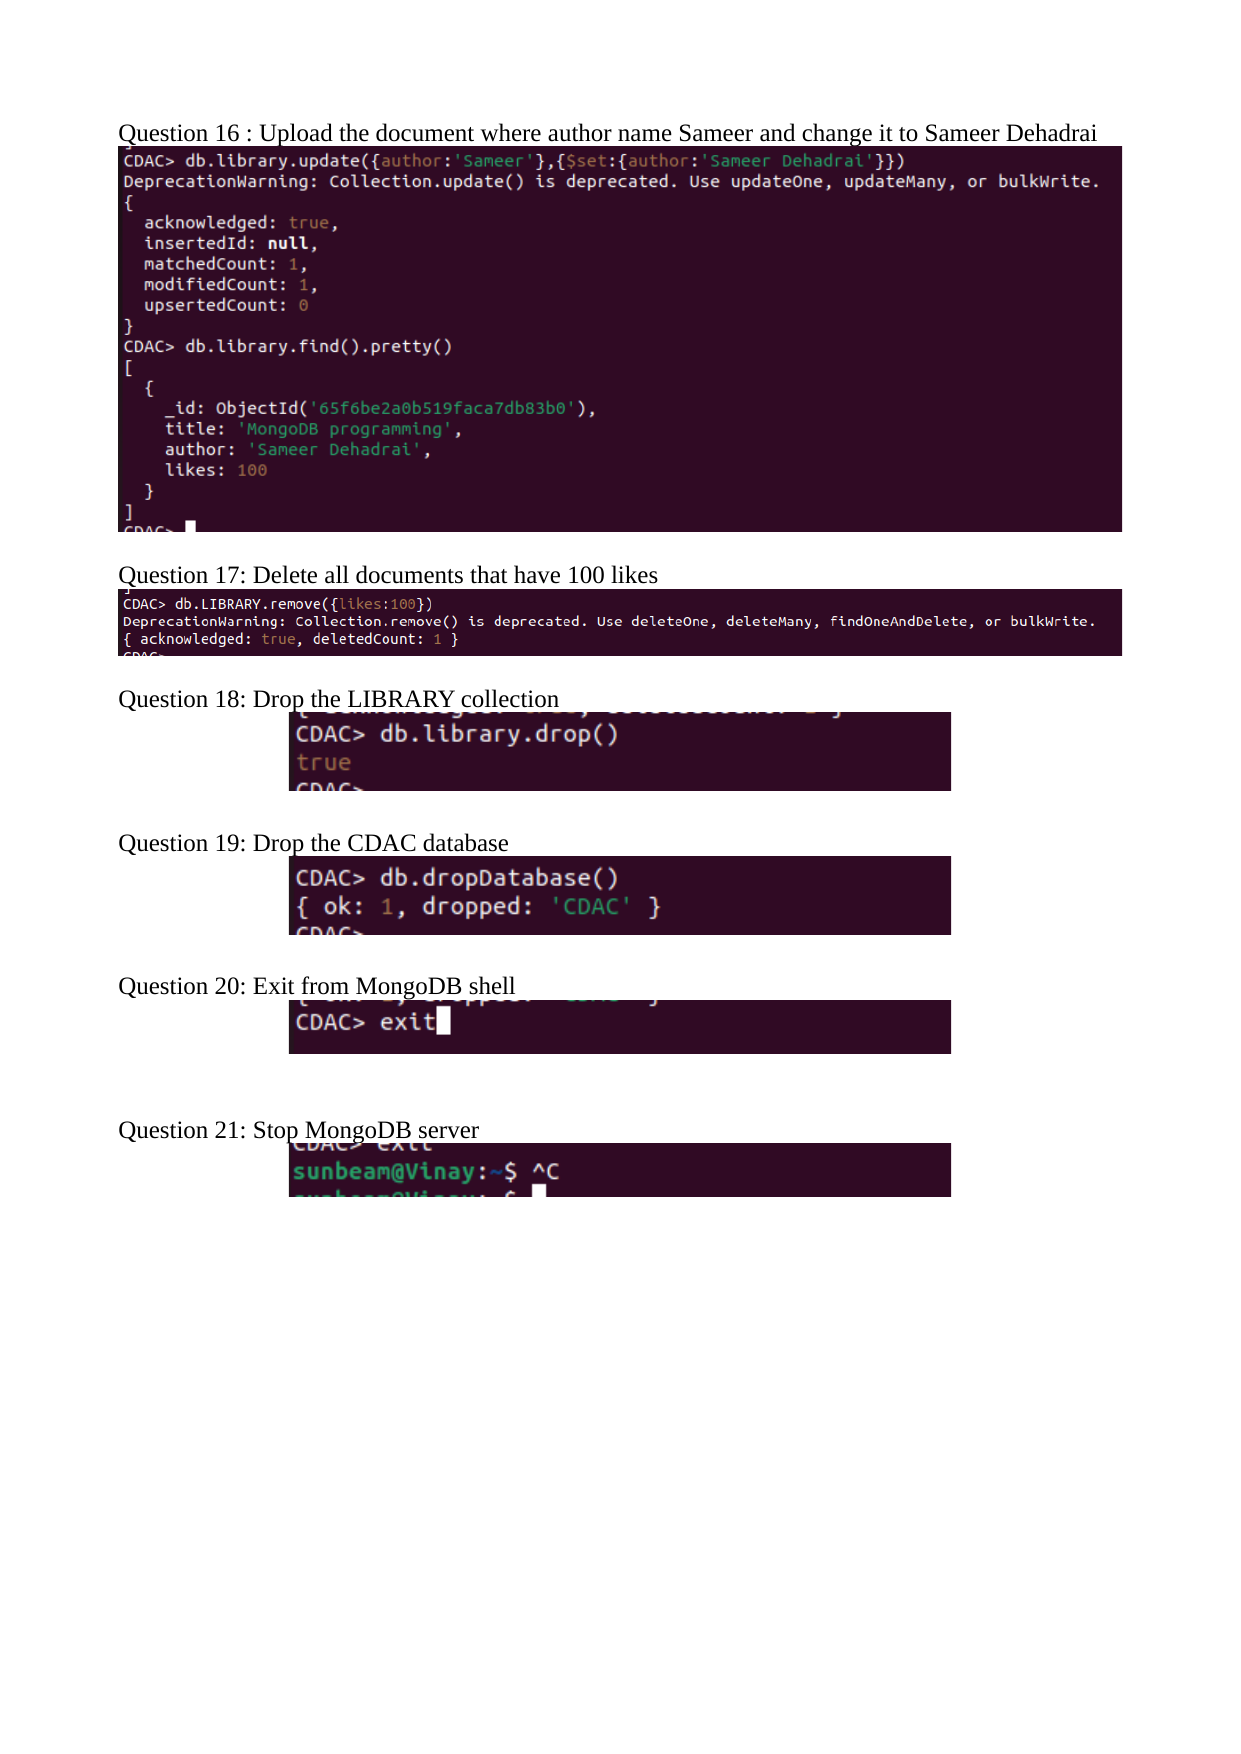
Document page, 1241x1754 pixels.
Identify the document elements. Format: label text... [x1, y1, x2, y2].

picture [118, 146, 1123, 532]
text Question 18: Drop the LIBRARY collection [118, 684, 1122, 713]
text Question 19: Drop the CDAC database [118, 828, 1122, 856]
picture [288, 1000, 952, 1054]
picture [118, 589, 1123, 656]
text Question 21: Stop MongoDB server [118, 1115, 1122, 1144]
text Question 17: Delete all documents that have 100 likes [118, 561, 1122, 589]
text Question 20: Exit from MongoDB shell [118, 971, 1122, 1000]
picture [288, 712, 952, 791]
picture [288, 856, 952, 935]
picture [288, 1143, 952, 1197]
text Question 16 : Upload the document where author name Sameer and change it to Sameer Dehadrai [118, 118, 1122, 146]
